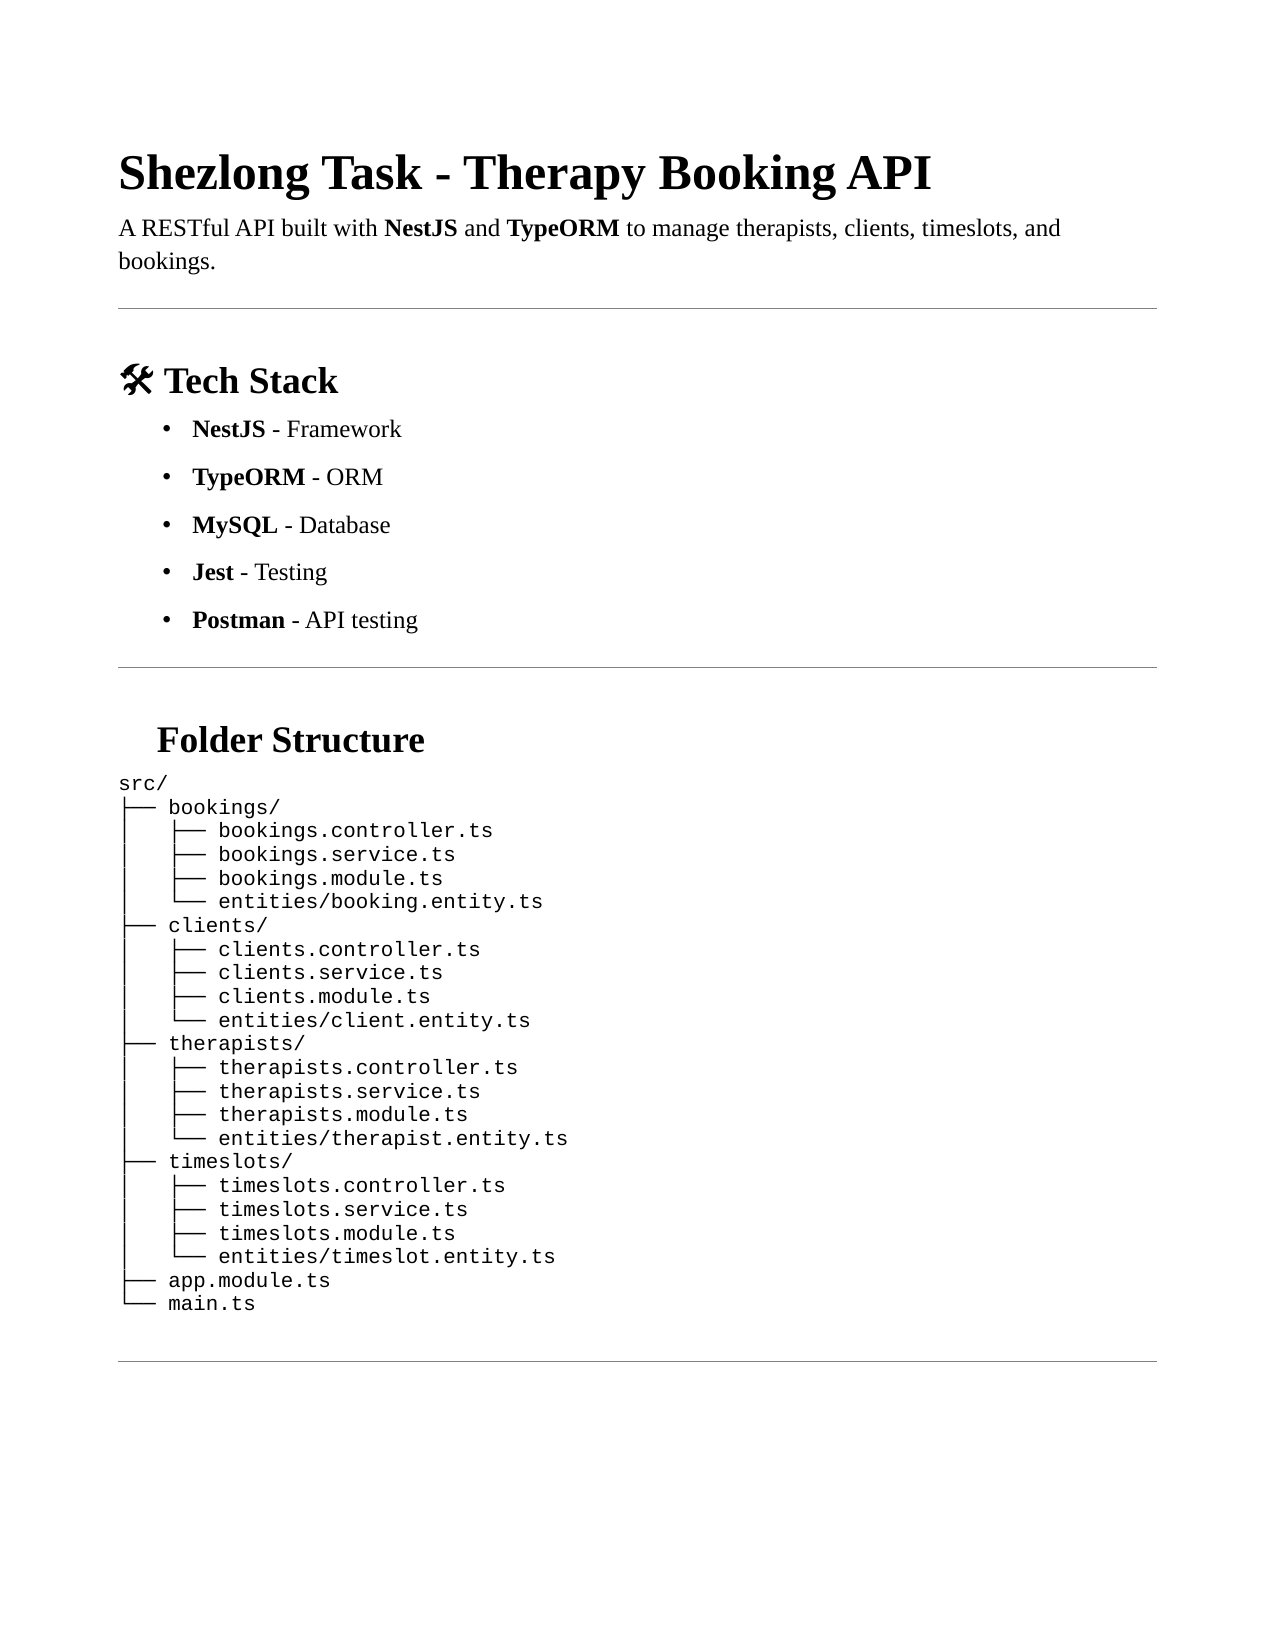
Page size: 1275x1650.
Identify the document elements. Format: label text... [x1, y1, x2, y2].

list Postman - API testing [162, 605, 1157, 634]
list NestJS - Framework [162, 414, 1157, 443]
text │ ├── therapists.module.ts [118, 1104, 1157, 1128]
text src/ [118, 773, 1157, 797]
subtitle 📁 Folder Structure [118, 718, 1157, 761]
text │ ├── bookings.module.ts [125, 868, 174, 891]
text │ ├── clients.controller.ts [125, 939, 174, 962]
text │ ├── timeslots.controller.ts [118, 1175, 1157, 1199]
text │ ├── therapists.controller.ts [118, 1057, 1157, 1081]
text │ ├── clients.controller.ts [175, 939, 1157, 962]
text │ ├── bookings.module.ts [175, 868, 1157, 891]
list MySQL - Database [162, 510, 1157, 538]
text │ ├── timeslots.service.ts [175, 1199, 1157, 1222]
text ├── bookings/ [125, 797, 1157, 821]
text │ ├── timeslots.service.ts [125, 1199, 174, 1222]
text ├── clients/ [118, 915, 1157, 939]
text │ ├── therapists.service.ts [175, 1081, 1157, 1104]
text └── main.ts [118, 1293, 1157, 1317]
text ├── app.module.ts [125, 1270, 1157, 1293]
list TypeORM - ORM [162, 462, 1157, 491]
text ├── timeslots/ [118, 1152, 1157, 1175]
text │ ├── bookings.service.ts [118, 844, 1157, 868]
text │ └── entities/booking.entity.ts [118, 891, 1157, 915]
subtitle 🛠️ Tech Stack [118, 359, 1157, 402]
subtitle Shezlong Task - Therapy Booking API [118, 143, 1157, 201]
text │ └── entities/therapist.entity.ts [125, 1128, 1157, 1152]
text │ └── entities/timeslot.entity.ts [118, 1246, 1157, 1270]
text │ ├── clients.module.ts [118, 986, 1157, 1010]
text │ ├── bookings.controller.ts [118, 821, 1157, 844]
text A RESTful API built with NestJS and TypeORM to manage therapists, clients, timeslots, and bookings. [118, 213, 1157, 275]
text │ ├── timeslots.module.ts [118, 1222, 1157, 1246]
list Jest - Testing [162, 557, 1157, 586]
text │ └── entities/client.entity.ts [125, 1010, 1157, 1033]
text │ ├── clients.service.ts [118, 962, 1157, 986]
text │ ├── therapists.service.ts [125, 1081, 174, 1104]
text ├── therapists/ [118, 1033, 1157, 1057]
